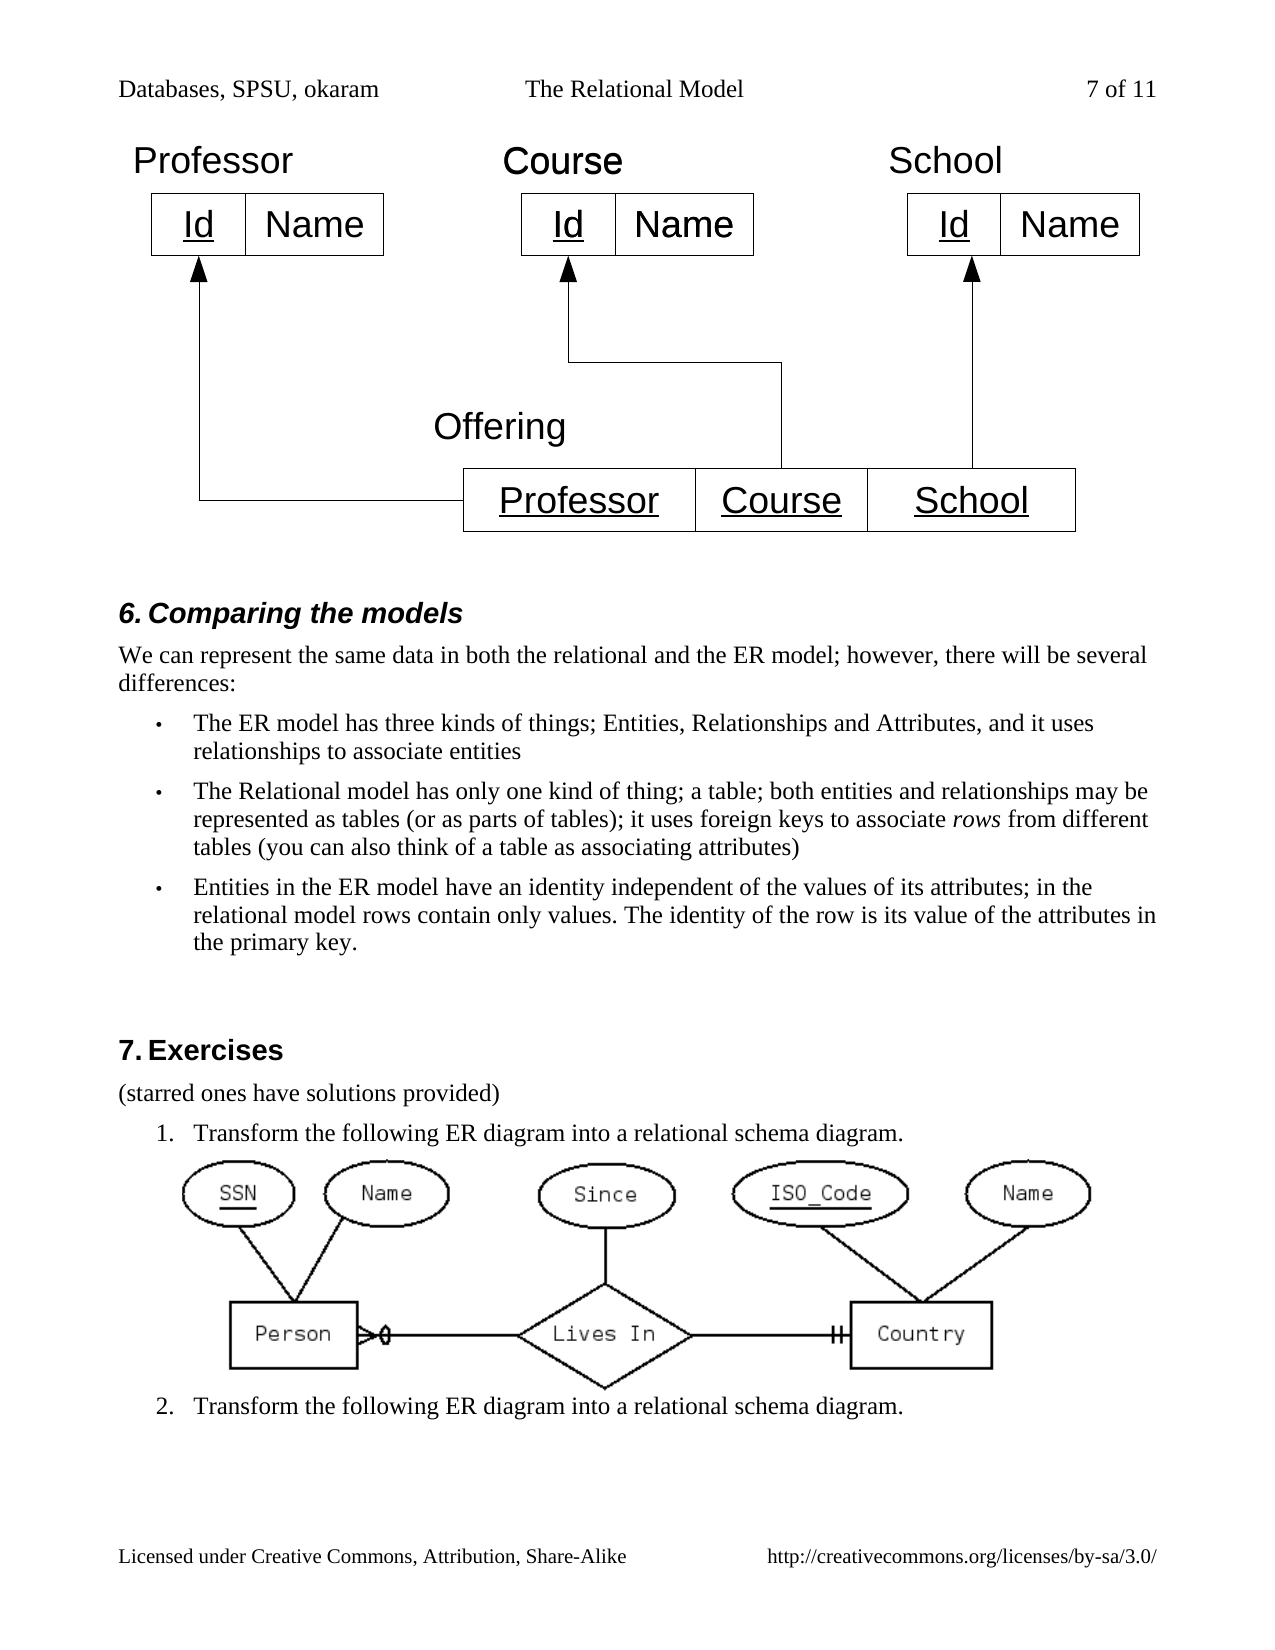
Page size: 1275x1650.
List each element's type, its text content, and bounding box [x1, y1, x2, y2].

list The ER model has three kinds of things; Entities, Relationships and Attributes, and it uses relationships to associate entities [156, 709, 1157, 765]
text We can represent the same data in both the relational and the ER model; however, there will be several differences: [118, 642, 1157, 697]
subtitle Exercises [118, 1034, 1157, 1067]
list Transform the following ER diagram into a relational schema diagram. [156, 1119, 1157, 1147]
subtitle Comparing the models [118, 597, 1157, 629]
list Transform the following ER diagram into a relational schema diagram. [156, 1328, 1157, 1420]
list The Relational model has only one kind of thing; a table; both entities and relationships may be represented as tables (or as parts of tables); it uses foreign keys to associate rows from different tables (you can also think of a table as associating attributes) [156, 777, 1157, 861]
list Entities in the ER model have an identity independent of the values of its attributes; in the relational model rows contain only values. The identity of the row is its value of the attributes in the primary key. [156, 873, 1157, 956]
picture [182, 1159, 1093, 1392]
text (starred ones have solutions provided) [118, 1079, 1157, 1107]
